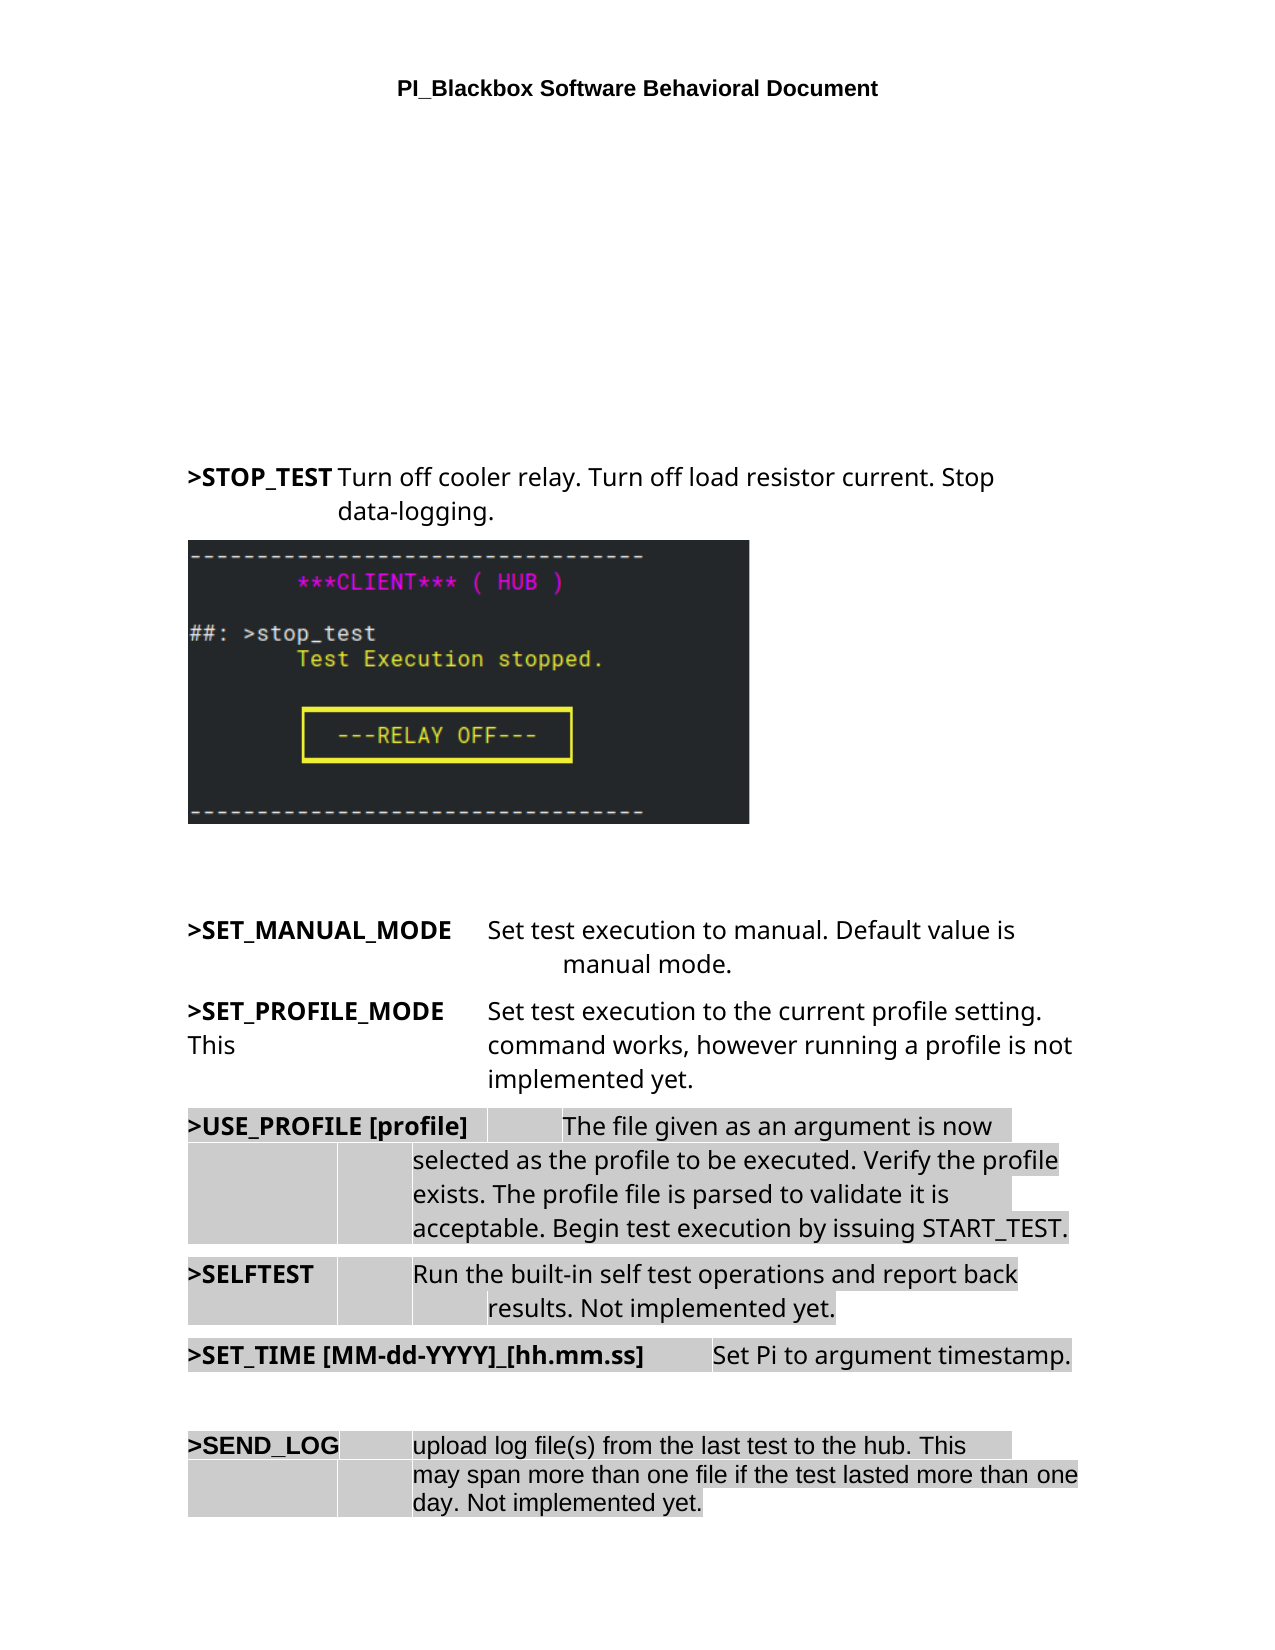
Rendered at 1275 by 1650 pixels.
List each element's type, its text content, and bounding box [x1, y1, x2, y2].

text >STOP_TEST Turn off cooler relay. Turn off load resistor current. Stop data-logging. [187, 460, 1087, 528]
picture [188, 540, 750, 824]
text >SET_PROFILE_MODE Set test execution to the current profile setting. This command works, however running a profile is not implemented yet. [187, 994, 1087, 1096]
text >SELFTEST Run the built-in self test operations and report back results. Not implemented yet. [187, 1257, 1087, 1325]
text >SET_MANUAL_MODE Set test execution to manual. Default value is manual mode. [187, 913, 1087, 981]
text >SEND_LOG upload log file(s) from the last test to the hub. This may span more than one file if the test lasted more than one day. Not implemented yet. [187, 1431, 1087, 1517]
text >SET_TIME [MM-dd-YYYY]_[hh.mm.ss] Set Pi to argument timestamp. [187, 1338, 1087, 1372]
text >USE_PROFILE [profile] The file given as an argument is now selected as the profile to be executed. Verify the profile exists. The profile file is parsed to validate it is acceptable. Begin test execution by issuing START_TEST. [187, 1108, 1087, 1244]
